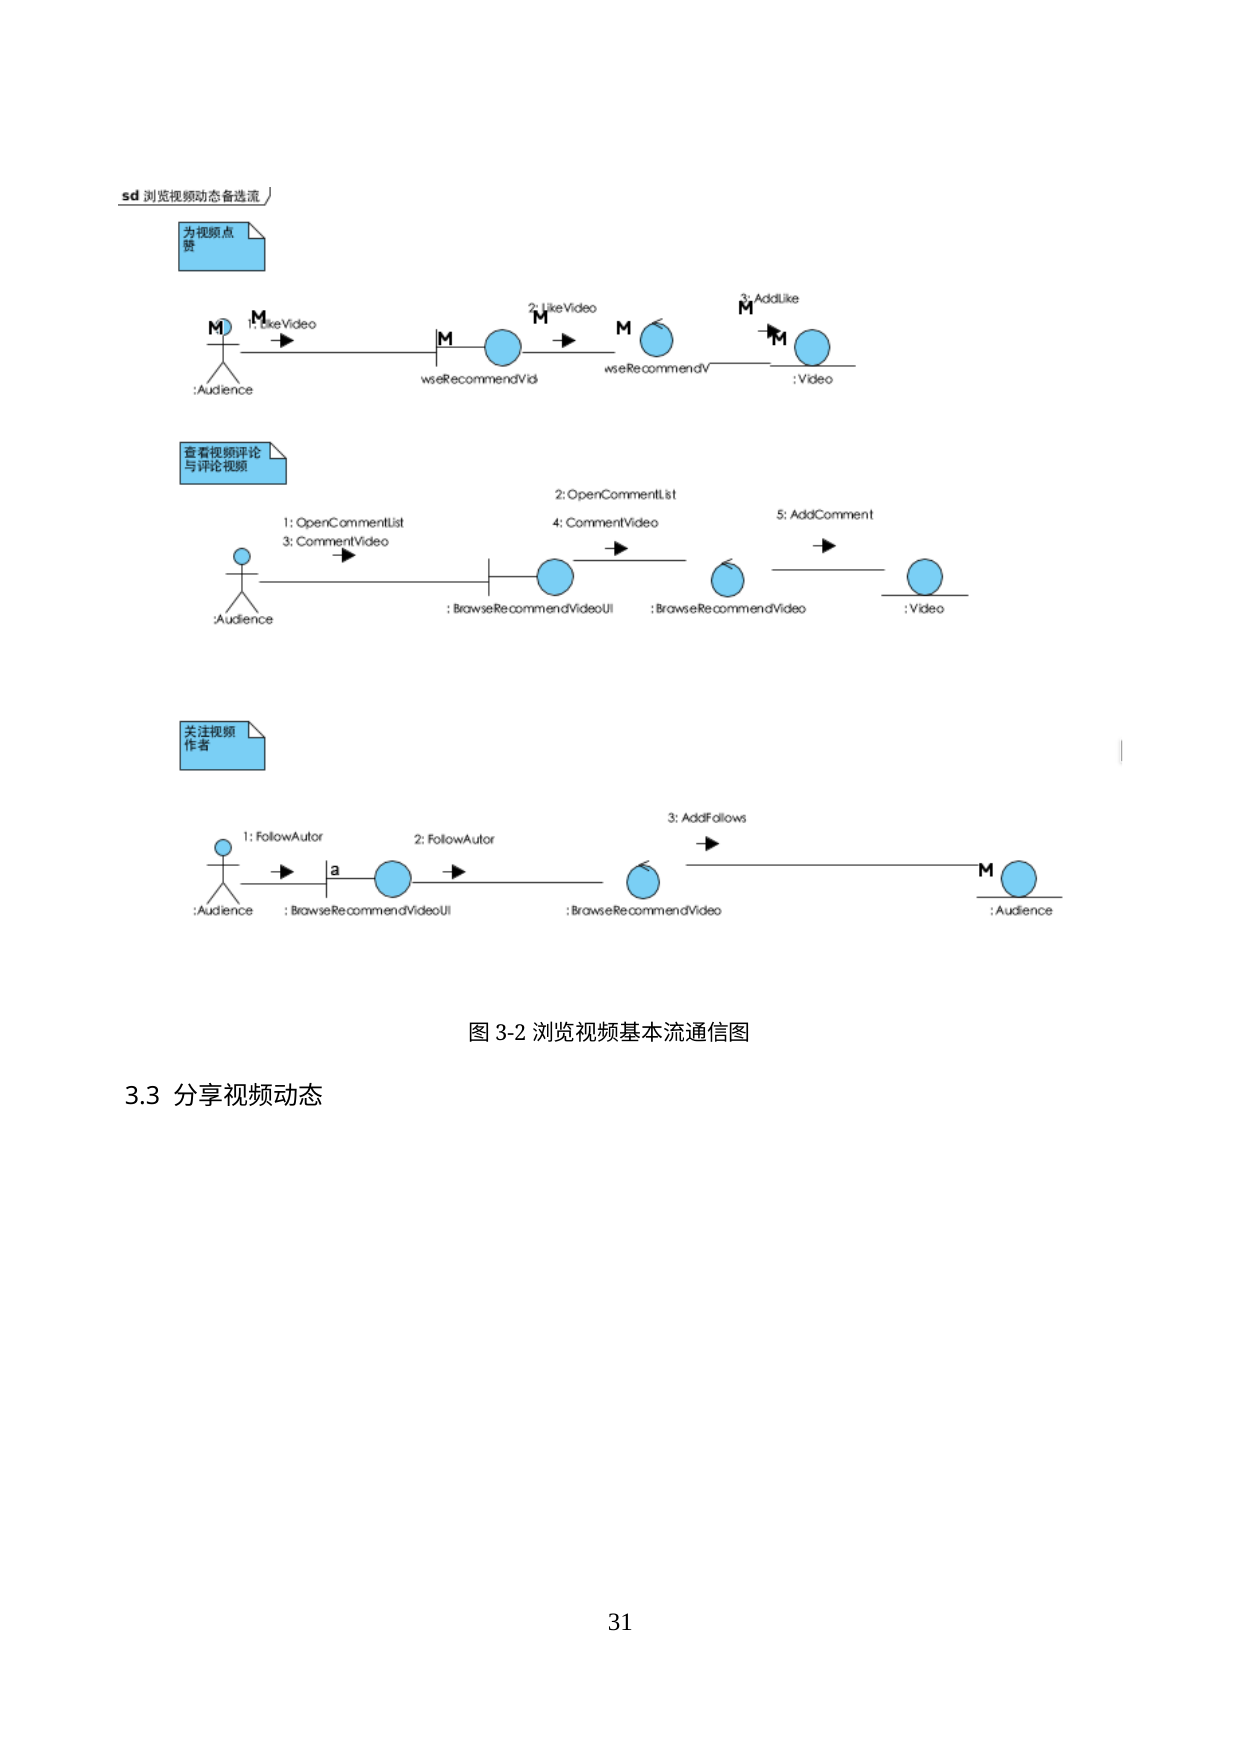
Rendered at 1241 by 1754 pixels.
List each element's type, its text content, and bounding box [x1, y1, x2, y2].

picture [118, 187, 1123, 980]
text 图 3-2 浏览视频基本流通信图 [118, 1015, 1122, 1047]
subtitle 分享视频动态 [118, 1076, 1122, 1112]
